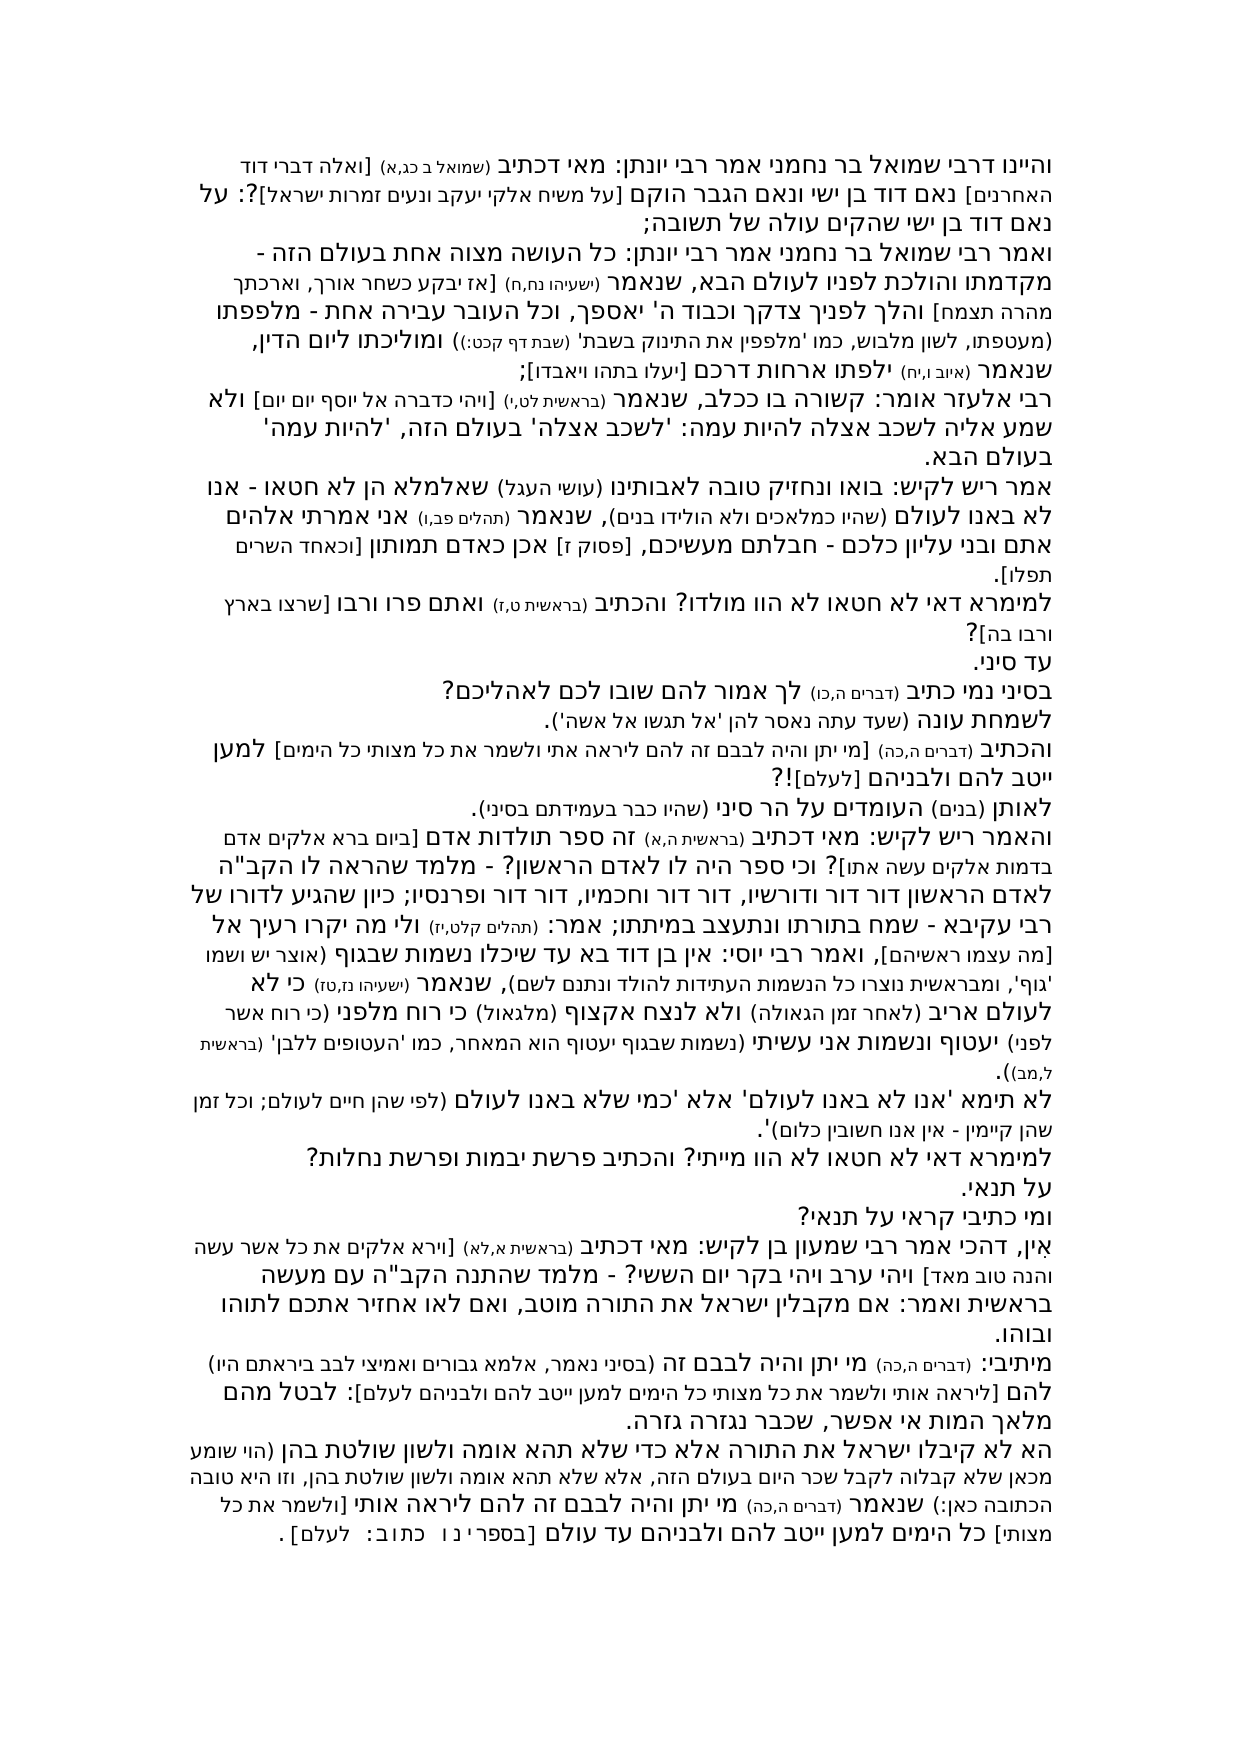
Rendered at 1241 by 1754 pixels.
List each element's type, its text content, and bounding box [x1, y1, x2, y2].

text ומי כתיבי קראי על תנאי? [187, 1202, 1053, 1231]
text לא תימא 'אנו לא באנו לעולם' אלא 'כמי שלא באנו לעולם (לפי שהן חיים לעולם; וכל זמן שהן קיימין - אין אנו חשובין כלום)'. [187, 1085, 1053, 1143]
text בסיני נמי כתיב (דברים ה,כו) לך אמור להם שובו לכם לאהליכם? [187, 676, 1053, 705]
text על תנאי. [187, 1173, 1053, 1202]
text והכתיב (דברים ה,כה) [מי יתן והיה לבבם זה להם ליראה אתי ולשמר את כל מצותי כל הימים] למען ייטב להם ולבניהם [לעלם]!? [187, 734, 1053, 793]
text לשמחת עונה (שעד עתה נאסר להן 'אל תגשו אל אשה'). [187, 705, 1053, 734]
text מיתיבי: (דברים ה,כה) מי יתן והיה לבבם זה (בסיני נאמר, אלמא גבורים ואמיצי לבב ביראתם היו) להם [ליראה אותי ולשמר את כל מצותי כל הימים למען ייטב להם ולבניהם לעלם]: לבטל מהם מלאך המות אי אפשר, שכבר נגזרה גזרה. [187, 1348, 1053, 1436]
text והאמר ריש לקיש: מאי דכתיב (בראשית ה,א) זה ספר תולדות אדם [ביום ברא אלקים אדם בדמות אלקים עשה אתו]? וכי ספר היה לו לאדם הראשון? - מלמד שהראה לו הקב"ה לאדם הראשון דור דור ודורשיו, דור דור וחכמיו, דור דור ופרנסיו; כיון שהגיע לדורו של רבי עקיבא - שמח בתורתו ונתעצב במיתתו; אמר: (תהלים קלט,יז) ולי מה יקרו רעיך אל [מה עצמו ראשיהם], ואמר רבי יוסי: אין בן דוד בא עד שיכלו נשמות שבגוף (אוצר יש ושמו 'גוף', ומבראשית נוצרו כל הנשמות העתידות להולד ונתנם לשם), שנאמר (ישעיהו נז,טז) כי לא לעולם אריב (לאחר זמן הגאולה) ולא לנצח אקצוף (מלגאול) כי רוח מלפני (כי רוח אשר לפני) יעטוף ונשמות אני עשיתי (נשמות שבגוף יעטוף הוא המאחר, כמו 'העטופים ללבן' (בראשית ל,מב)). [187, 822, 1053, 1085]
text לאותן (בנים) העומדים על הר סיני (שהיו כבר בעמידתם בסיני). [187, 793, 1053, 822]
text עד סיני. [187, 647, 1053, 676]
text אמר ריש לקיש: בואו ונחזיק טובה לאבותינו (עושי העגל) שאלמלא הן לא חטאו - אנו לא באנו לעולם (שהיו כמלאכים ולא הולידו בנים), שנאמר (תהלים פב,ו) אני אמרתי אלהים אתם ובני עליון כלכם - חבלתם מעשיכם, [פסוק ז] אכן כאדם תמותון [וכאחד השרים תפלו]. [187, 472, 1053, 588]
text אִין, דהכי אמר רבי שמעון בן לקיש: מאי דכתיב (בראשית א,לא) [וירא אלקים את כל אשר עשה והנה טוב מאד] ויהי ערב ויהי בקר יום הששי? - מלמד שהתנה הקב"ה עם מעשה בראשית ואמר: אם מקבלין ישראל את התורה מוטב, ואם לאו אחזיר אתכם לתוהו ובוהו. [187, 1231, 1053, 1348]
text הא לא קיבלו ישראל את התורה אלא כדי שלא תהא אומה ולשון שולטת בהן (הוי שומע מכאן שלא קבלוה לקבל שכר היום בעולם הזה, אלא שלא תהא אומה ולשון שולטת בהן, וזו היא טובה הכתובה כאן:) שנאמר (דברים ה,כה) מי יתן והיה לבבם זה להם ליראה אותי [ולשמר את כל מצותי] כל הימים למען ייטב להם ולבניהם עד עולם [בספרינו כתוב: לעלם]. [187, 1436, 1053, 1548]
text ואמר רבי שמואל בר נחמני אמר רבי יונתן: כל העושה מצוה אחת בעולם הזה - מקדמתו והולכת לפניו לעולם הבא, שנאמר (ישעיהו נח,ח) [אז יבקע כשחר אורך, וארכתך מהרה תצמח] והלך לפניך צדקך וכבוד ה' יאספך, וכל העובר עבירה אחת - מלפפתו (מעטפתו, לשון מלבוש, כמו 'מלפפין את התינוק בשבת' (שבת דף קכט:)) ומוליכתו ליום הדין, שנאמר (איוב ו,יח) ילפתו ארחות דרכם [יעלו בתהו ויאבדו]; [187, 238, 1053, 384]
text רבי אלעזר אומר: קשורה בו ככלב, שנאמר (בראשית לט,י) [ויהי כדברה אל יוסף יום יום] ולא שמע אליה לשכב אצלה להיות עמה: 'לשכב אצלה' בעולם הזה, 'להיות עמה' בעולם הבא. [187, 384, 1053, 472]
text והיינו דרבי שמואל בר נחמני אמר רבי יונתן: מאי דכתיב (שמואל ב כג,א) [ואלה דברי דוד האחרנים] נאם דוד בן ישי ונאם הגבר הוקם [על משיח אלקי יעקב ונעים זמרות ישראל]?: על נאם דוד בן ישי שהקים עולה של תשובה; [187, 150, 1053, 238]
text למימרא דאי לא חטאו לא הוו מייתי? והכתיב פרשת יבמות ופרשת נחלות? [187, 1143, 1053, 1173]
text למימרא דאי לא חטאו לא הוו מולדו? והכתיב (בראשית ט,ז) ואתם פרו ורבו [שרצו בארץ ורבו בה]? [187, 588, 1053, 647]
